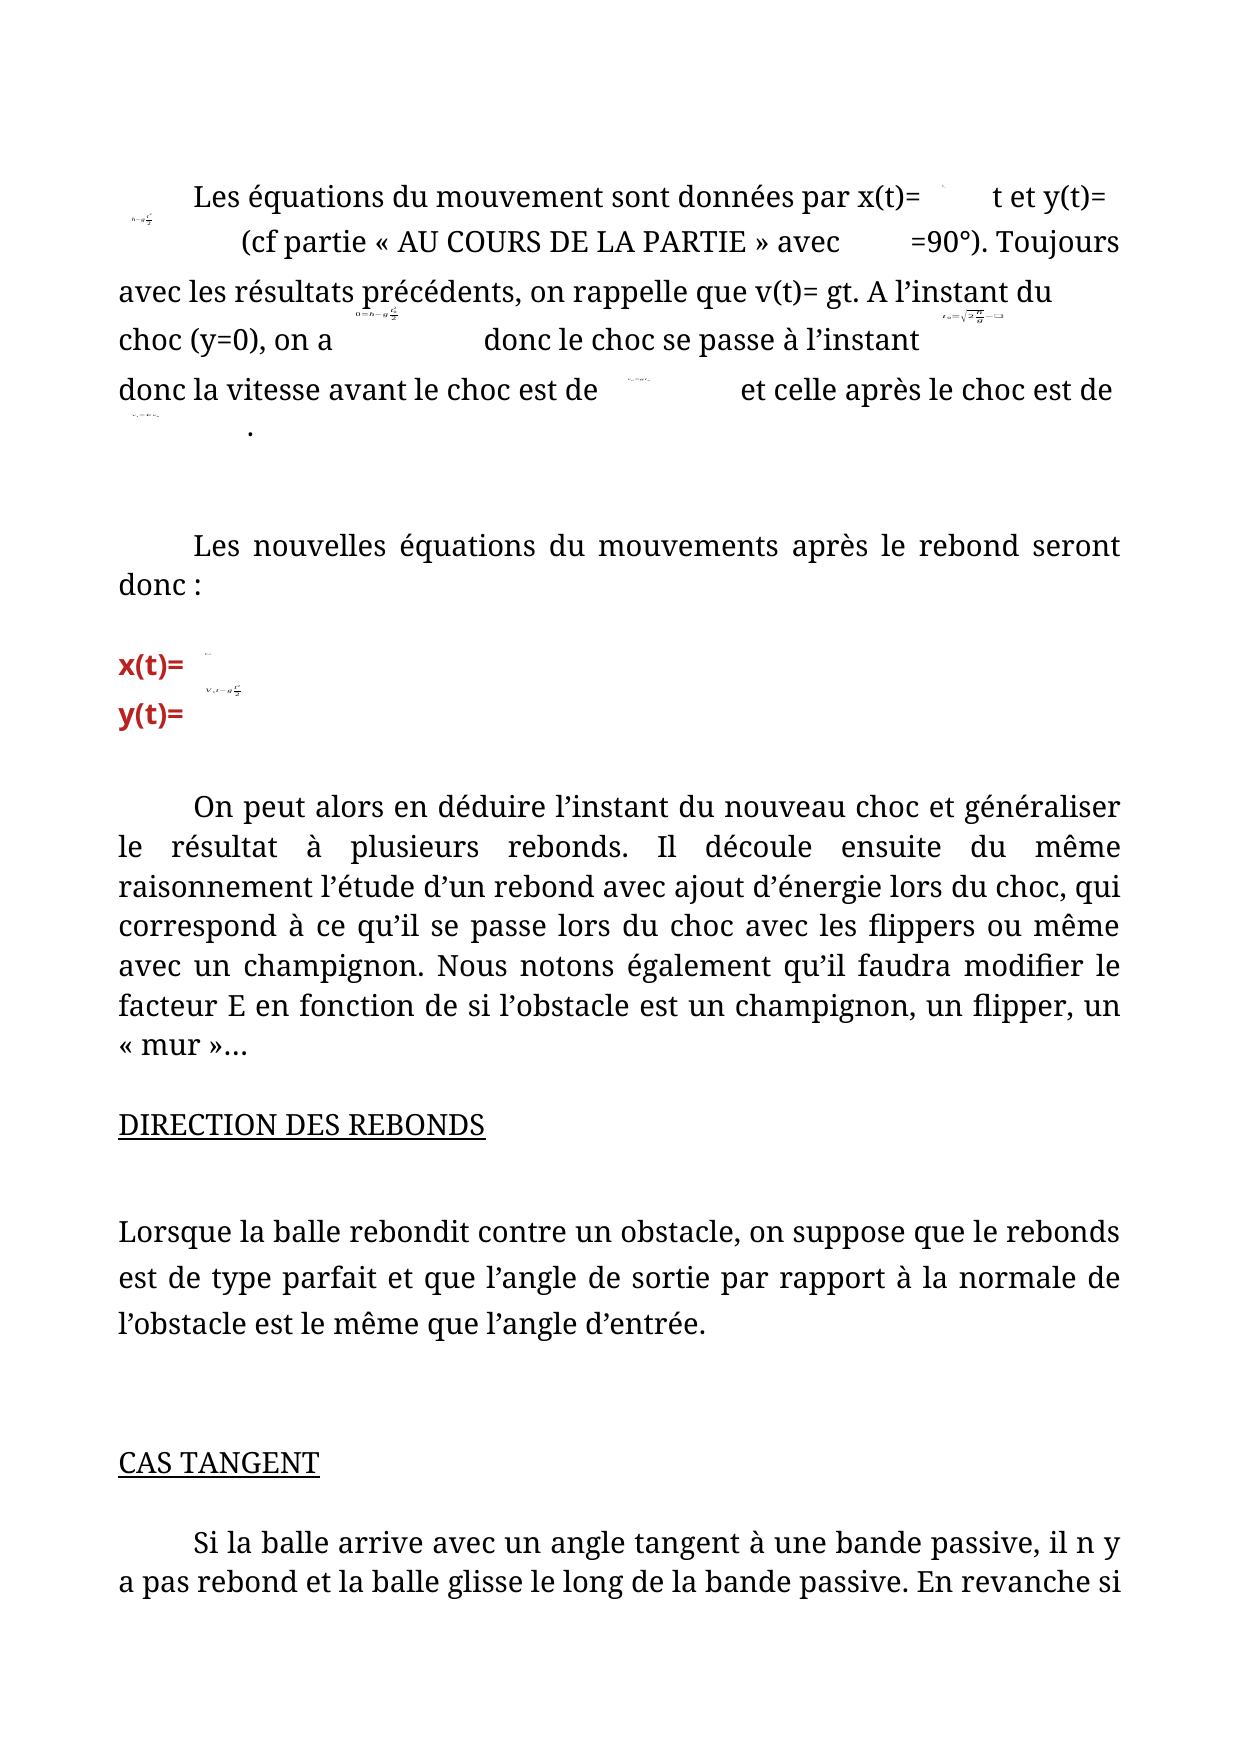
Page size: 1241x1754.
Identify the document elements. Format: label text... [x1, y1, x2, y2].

text On peut alors en déduire l’instant du nouveau choc et généraliser le résultat à plusieurs rebonds. Il découle ensuite du même raisonnement l’étude d’un rebond avec ajout d’énergie lors du choc, qui correspond à ce qu’il se passe lors du choc avec les flippers ou même avec un champignon. Nous notons également qu’il faudra modifier le facteur E en fonction de si l’obstacle est un champignon, un flipper, un « mur »… [118, 786, 1122, 1064]
text Lorsque la balle rebondit contre un obstacle, on suppose que le rebonds est de type parfait et que l’angle de sortie par rapport à la normale de l’obstacle est le même que l’angle d’entrée. [118, 1212, 1122, 1343]
text DIRECTION DES REBONDS [118, 1104, 1122, 1144]
text y(t)= [118, 684, 1122, 747]
text Les nouvelles équations du mouvements après le rebond seront donc : [118, 525, 1122, 604]
text x(t)= [118, 644, 1122, 684]
text Si la balle arrive avec un angle tangent à une bande passive, il n y a pas rebond et la balle glisse le long de la bande passive. En revanche si [118, 1522, 1122, 1601]
text CAS TANGENT [118, 1443, 1122, 1482]
text Les équations du mouvement sont données par x(t)= t et y(t)= (cf partie « AU COURS DE LA PARTIE » avec =90°). Toujours avec les résultats précédents, on rappelle que v(t)= gt. A l’instant du choc (y=0), on a donc le choc se passe à l’instant donc la vitesse avant le choc est de et celle après le choc est de . [118, 176, 1122, 446]
